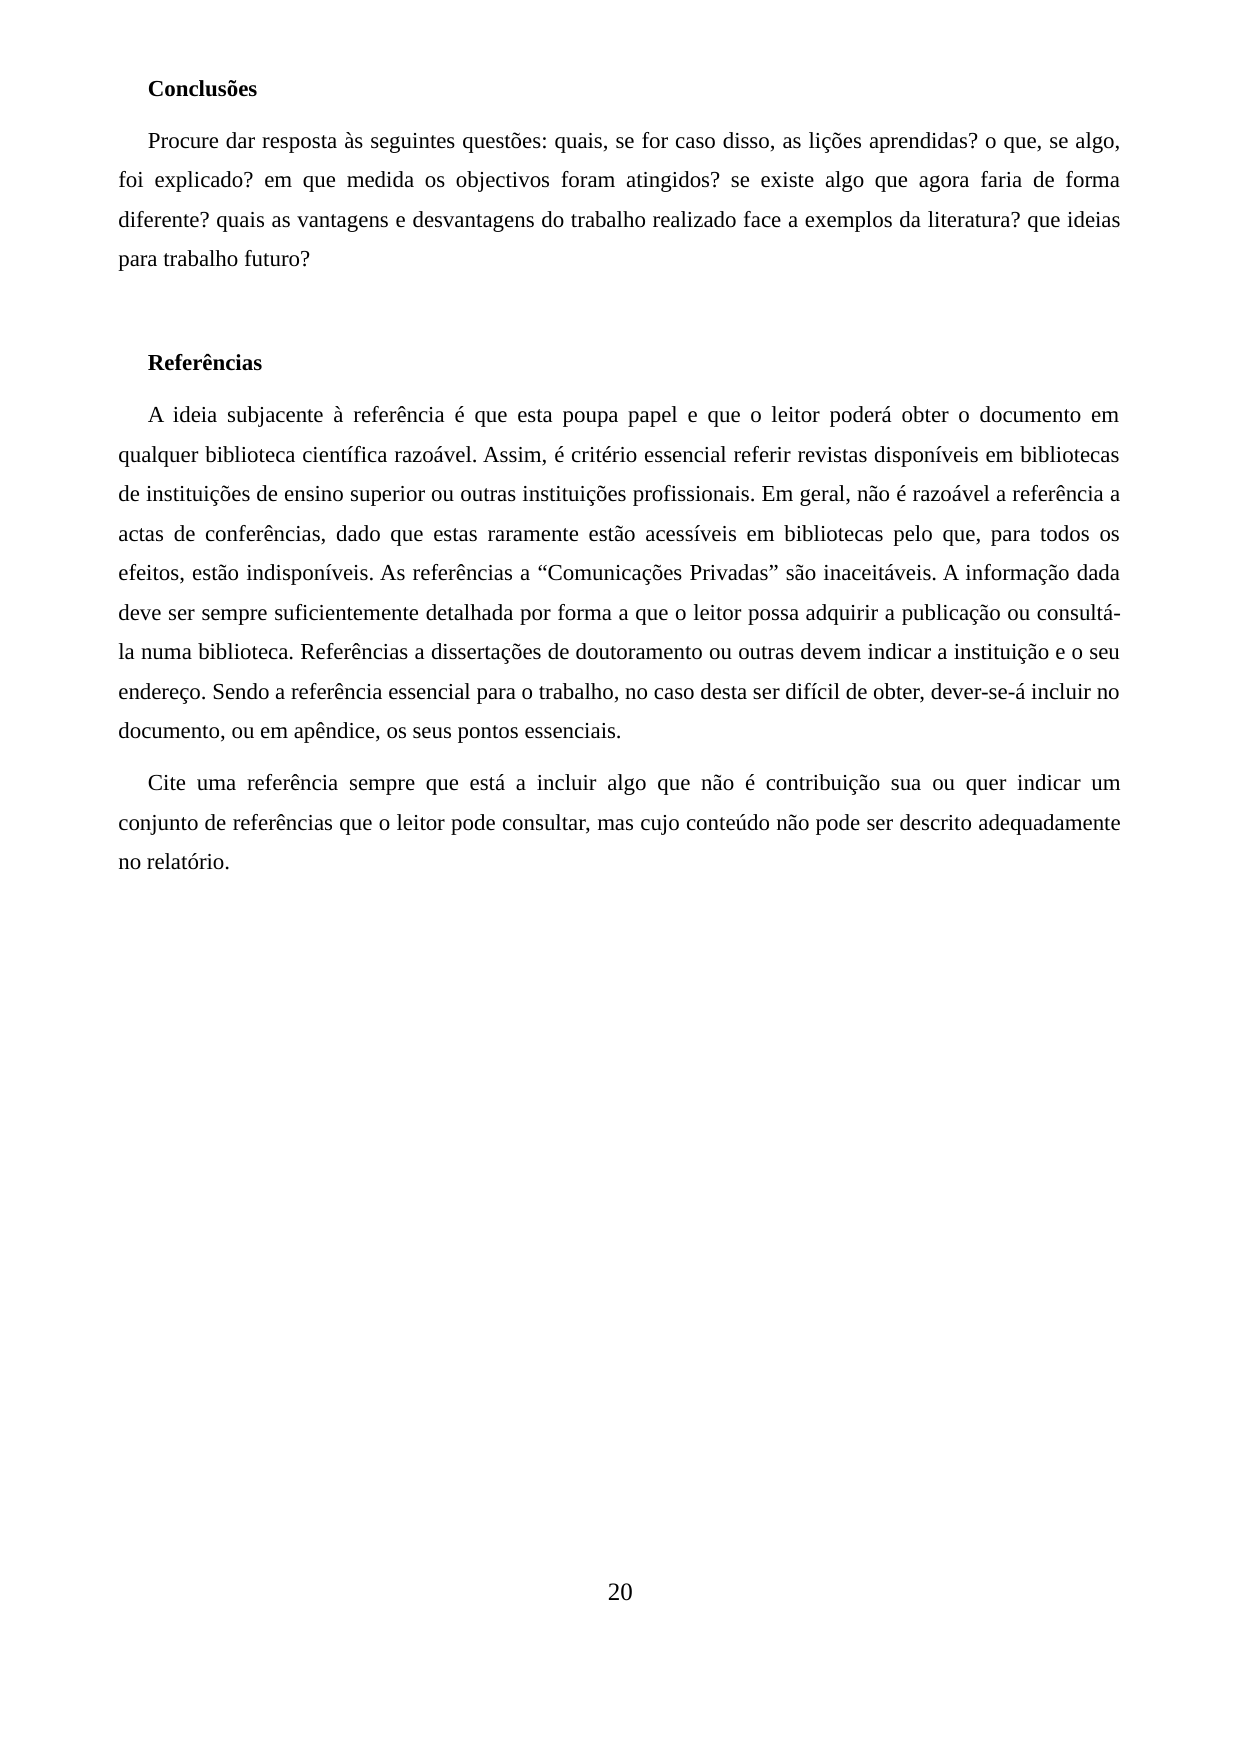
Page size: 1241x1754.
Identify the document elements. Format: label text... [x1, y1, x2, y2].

text Conclusões [118, 75, 1122, 101]
text Referências [118, 349, 1122, 376]
text Cite uma referência sempre que está a incluir algo que não é contribuição sua ou quer indicar um conjunto de referências que o leitor pode consultar, mas cujo conteúdo não pode ser descrito adequadamente no relatório. [118, 769, 1122, 874]
text A ideia subjacente à referência é que esta poupa papel e que o leitor poderá obter o documento em qualquer biblioteca científica razoável. Assim, é critério essencial referir revistas disponíveis em bibliotecas de instituições de ensino superior ou outras instituições profissionais. Em geral, não é razoável a referência a actas de conferências, dado que estas raramente estão acessíveis em bibliotecas pelo que, para todos os efeitos, estão indisponíveis. As referências a “Comunicações Privadas” são inaceitáveis. A informação dada deve ser sempre suficientemente detalhada por forma a que o leitor possa adquirir a publicação ou consultá-la numa biblioteca. Referências a dissertações de doutoramento ou outras devem indicar a instituição e o seu endereço. Sendo a referência essencial para o trabalho, no caso desta ser difícil de obter, dever-se-á incluir no documento, ou em apêndice, os seus pontos essenciais. [118, 401, 1122, 743]
text Procure dar resposta às seguintes questões: quais, se for caso disso, as lições aprendidas? o que, se algo, foi explicado? em que medida os objectivos foram atingidos? se existe algo que agora faria de forma diferente? quais as vantagens e desvantagens do trabalho realizado face a exemplos da literatura? que ideias para trabalho futuro? [118, 127, 1122, 272]
